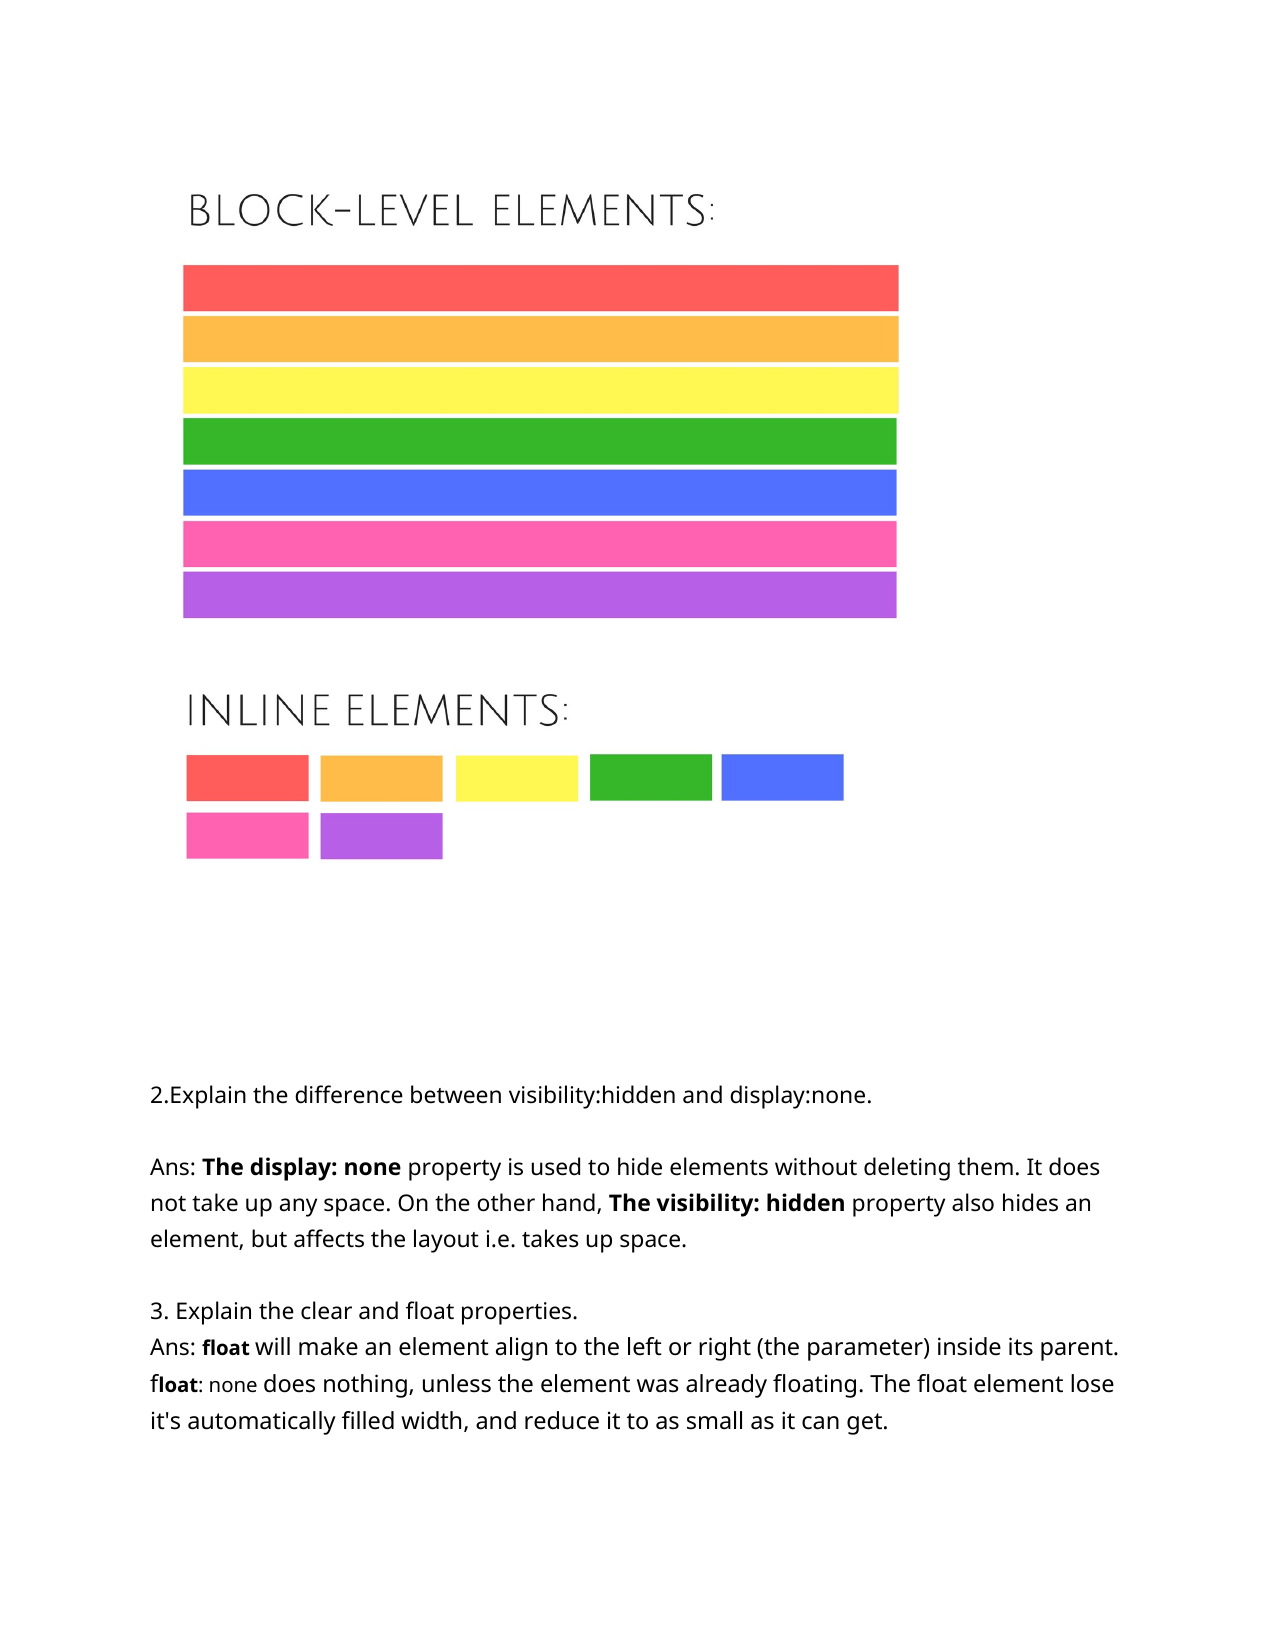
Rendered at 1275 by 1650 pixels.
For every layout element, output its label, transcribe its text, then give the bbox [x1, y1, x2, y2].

text 2.Explain the difference between visibility:hidden and display:none. [150, 1079, 1125, 1110]
text Ans: The display: none property is used to hide elements without deleting them. It does not take up any space. On the other hand, The visibility: hidden property also hides an element, but affects the layout i.e. takes up space. [150, 1151, 1125, 1254]
text Ans: float will make an element align to the left or right (the parameter) inside its parent. float: none does nothing, unless the element was already floating. The float element lose it's automatically filled width, and reduce it to as small as it can get. [150, 1331, 1125, 1436]
text 3. Explain the clear and float properties. [150, 1294, 1125, 1326]
picture [150, 150, 931, 931]
